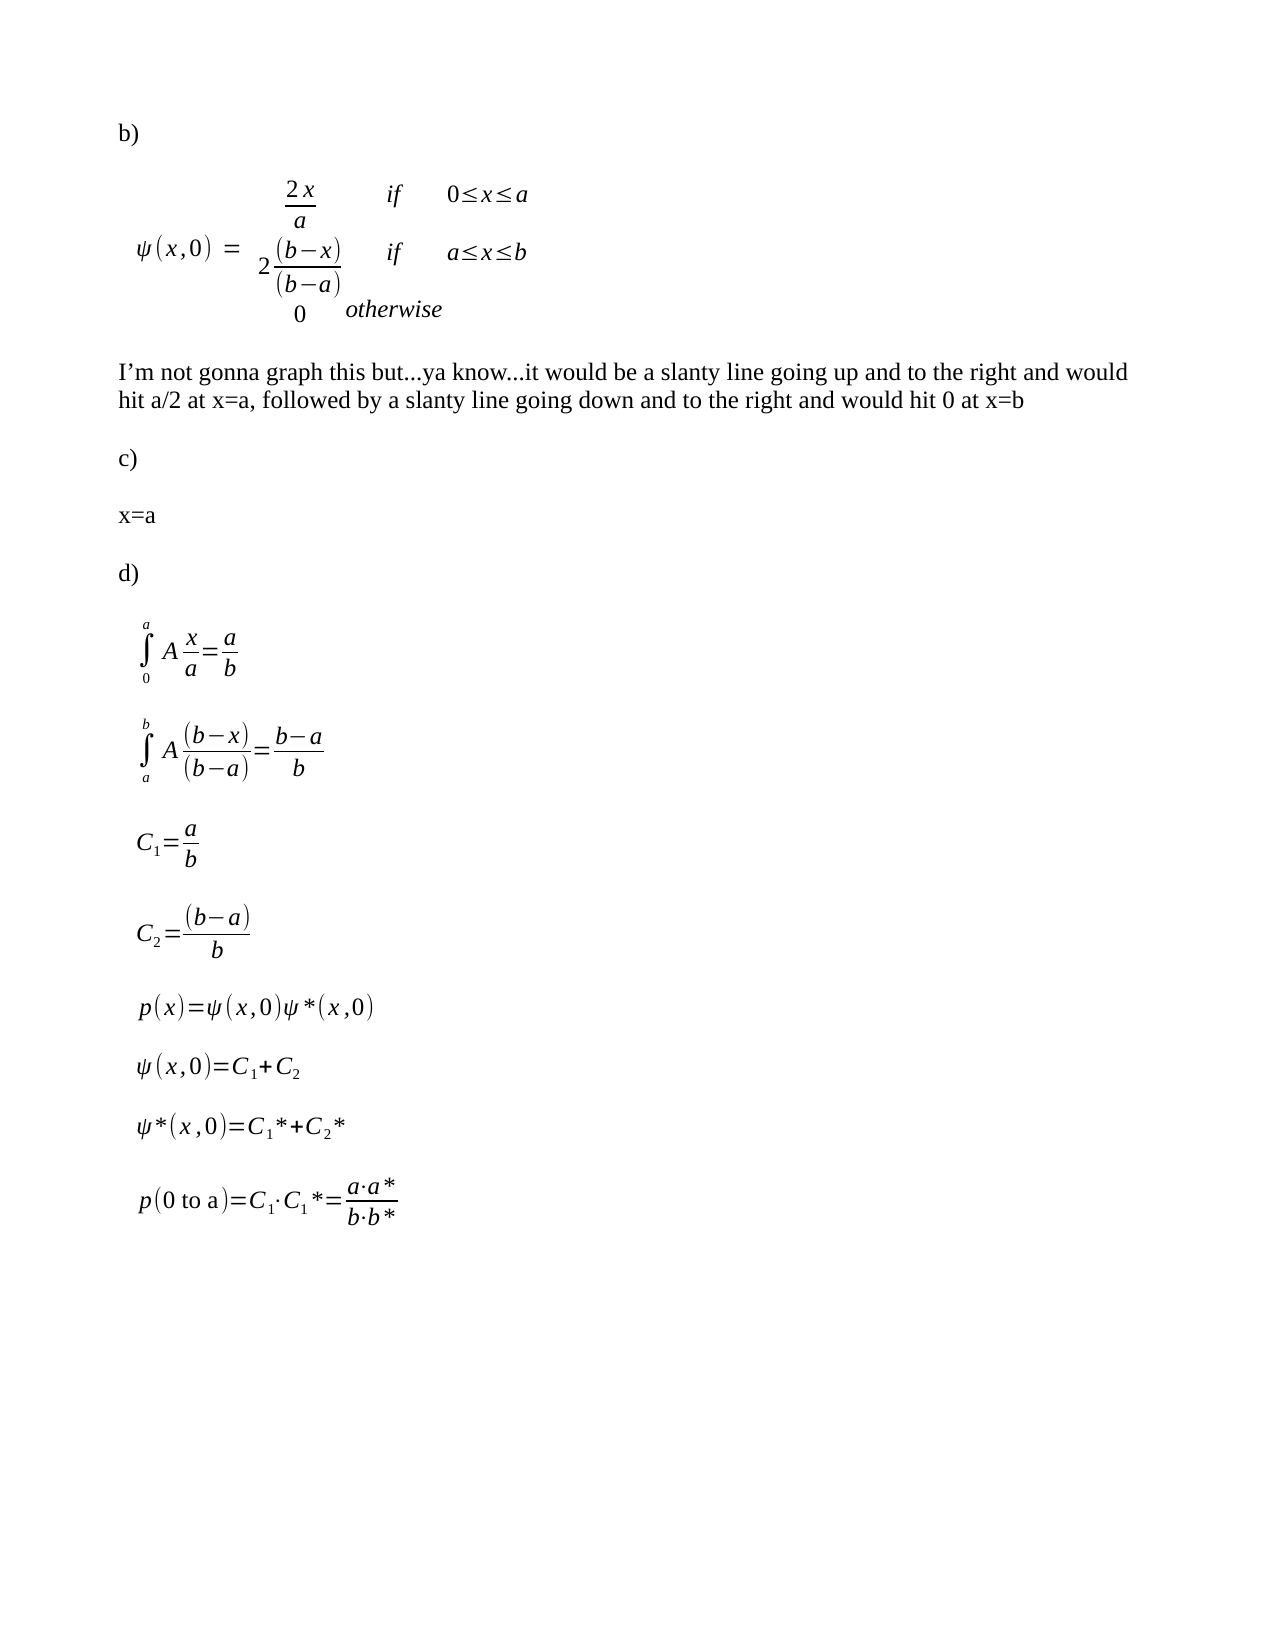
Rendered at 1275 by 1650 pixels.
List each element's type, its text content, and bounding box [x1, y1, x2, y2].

text c) [118, 443, 1157, 472]
text x=a [118, 501, 1157, 529]
text d) [118, 558, 1157, 587]
text b) [118, 118, 1157, 147]
text I’m not gonna graph this but...ya know...it would be a slanty line going up and to the right and would hit a/2 at x=a, followed by a slanty line going down and to the right and would hit 0 at x=b [118, 357, 1157, 414]
